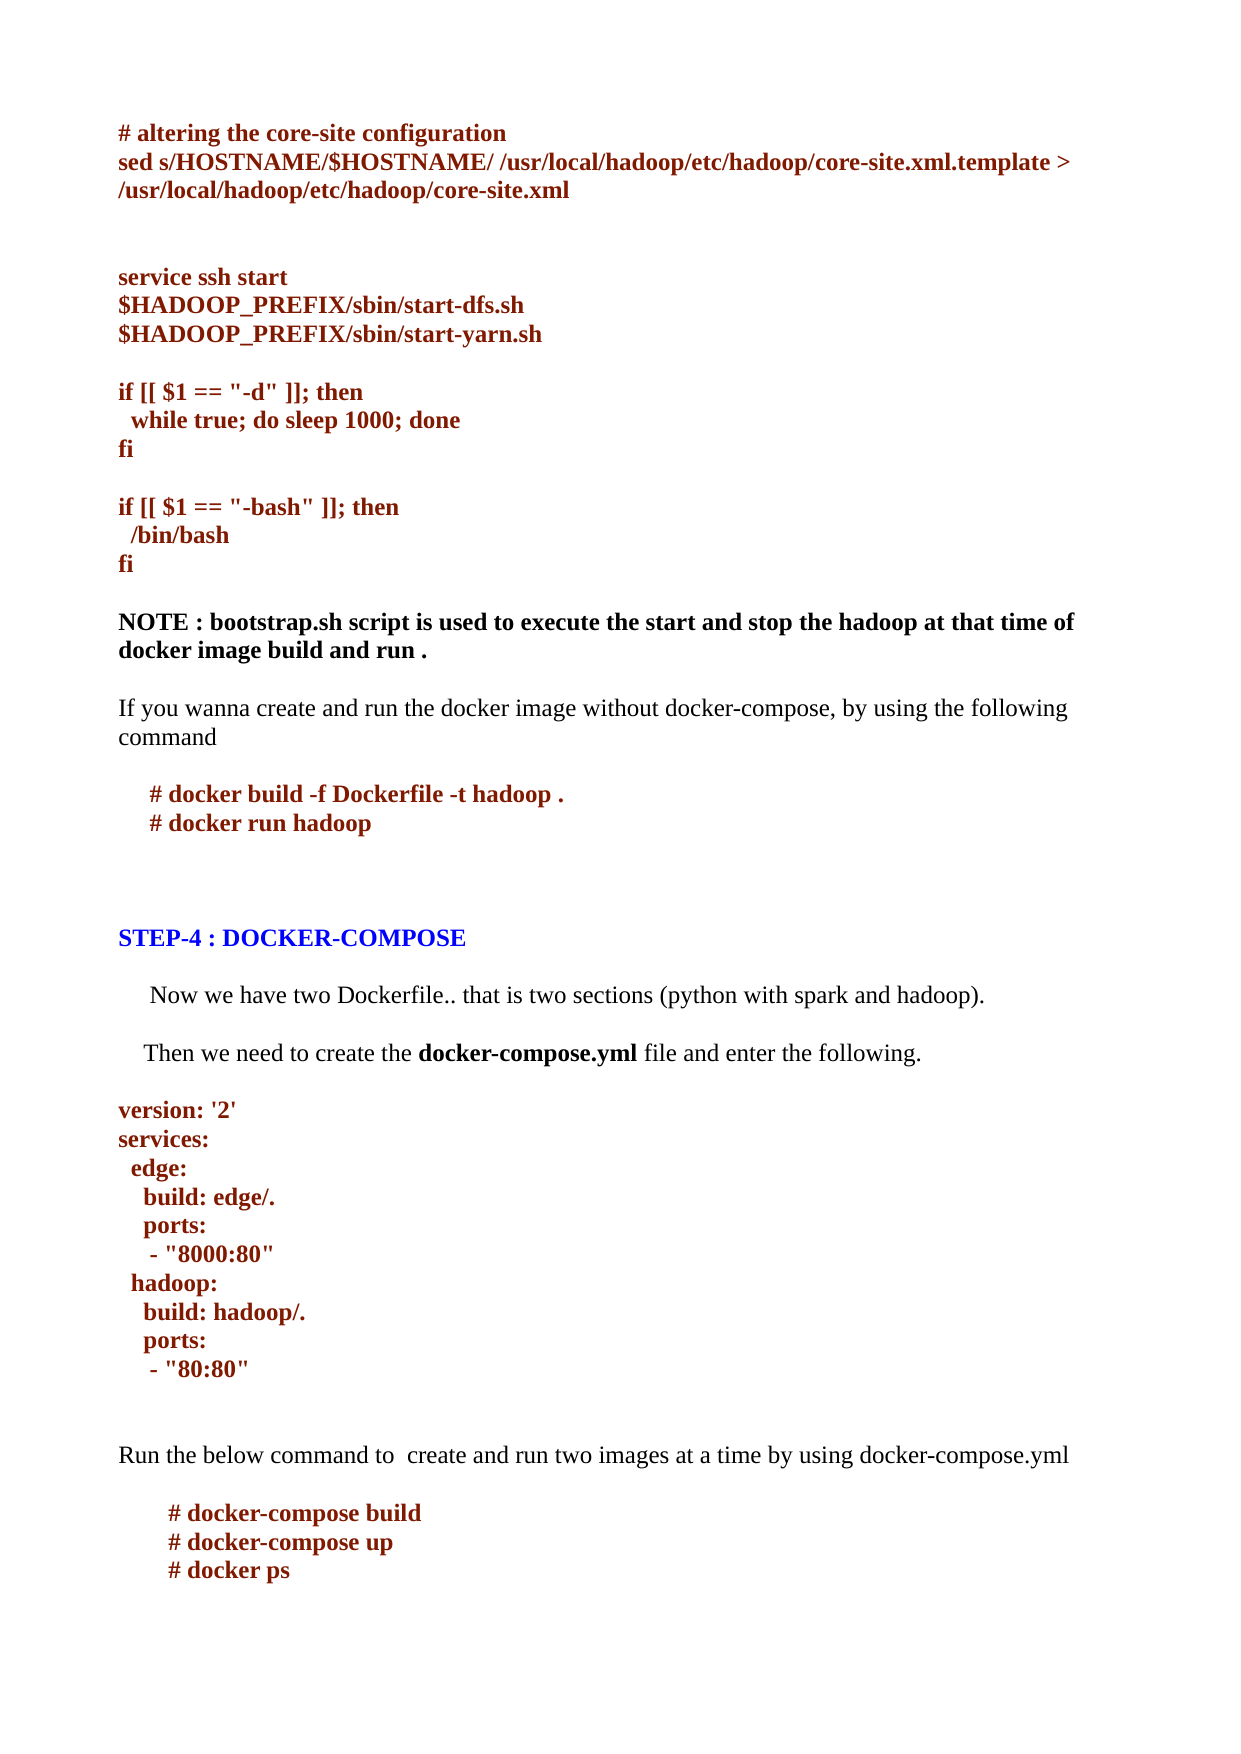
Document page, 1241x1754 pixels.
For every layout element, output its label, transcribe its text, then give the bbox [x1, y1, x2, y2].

text Run the below command to create and run two images at a time by using docker-compose.yml [118, 1441, 1122, 1469]
text If you wanna create and run the docker image without docker-compose, by using the following command [118, 693, 1122, 751]
text while true; do sleep 1000; done [118, 406, 1122, 434]
text services: [118, 1124, 1122, 1153]
text version: '2' [118, 1096, 1122, 1124]
text $HADOOP_PREFIX/sbin/start-yarn.sh [118, 319, 1122, 348]
text fi [118, 549, 1122, 578]
text if [[ $1 == "-d" ]]; then [118, 377, 1122, 406]
text build: hadoop/. [118, 1297, 1122, 1326]
text STEP-4 : DOCKER-COMPOSE [118, 923, 1122, 952]
text # docker run hadoop [118, 808, 1122, 837]
text fi [118, 434, 1122, 463]
text Then we need to create the docker-compose.yml file and enter the following. [118, 1038, 1122, 1067]
text edge: [118, 1153, 1122, 1182]
text $HADOOP_PREFIX/sbin/start-dfs.sh [118, 291, 1122, 319]
text Now we have two Dockerfile.. that is two sections (python with spark and hadoop). [118, 981, 1122, 1009]
text /bin/bash [118, 521, 1122, 549]
text # docker-compose build [118, 1498, 1122, 1527]
text # docker ps [118, 1556, 1122, 1584]
text ports: [118, 1326, 1122, 1354]
text # docker-compose up [118, 1527, 1122, 1556]
text hadoop: [118, 1268, 1122, 1297]
text ports: [118, 1211, 1122, 1239]
text if [[ $1 == "-bash" ]]; then [118, 492, 1122, 521]
text - "80:80" [118, 1354, 1122, 1383]
text service ssh start [118, 262, 1122, 291]
text - "8000:80" [118, 1239, 1122, 1268]
text # altering the core-site configuration [118, 118, 1122, 147]
text # docker build -f Dockerfile -t hadoop . [118, 779, 1122, 808]
text build: edge/. [118, 1182, 1122, 1211]
text NOTE : bootstrap.sh script is used to execute the start and stop the hadoop at that time of docker image build and run . [118, 607, 1122, 664]
text sed s/HOSTNAME/$HOSTNAME/ /usr/local/hadoop/etc/hadoop/core-site.xml.template > /usr/local/hadoop/etc/hadoop/core-site.xml [118, 147, 1122, 204]
